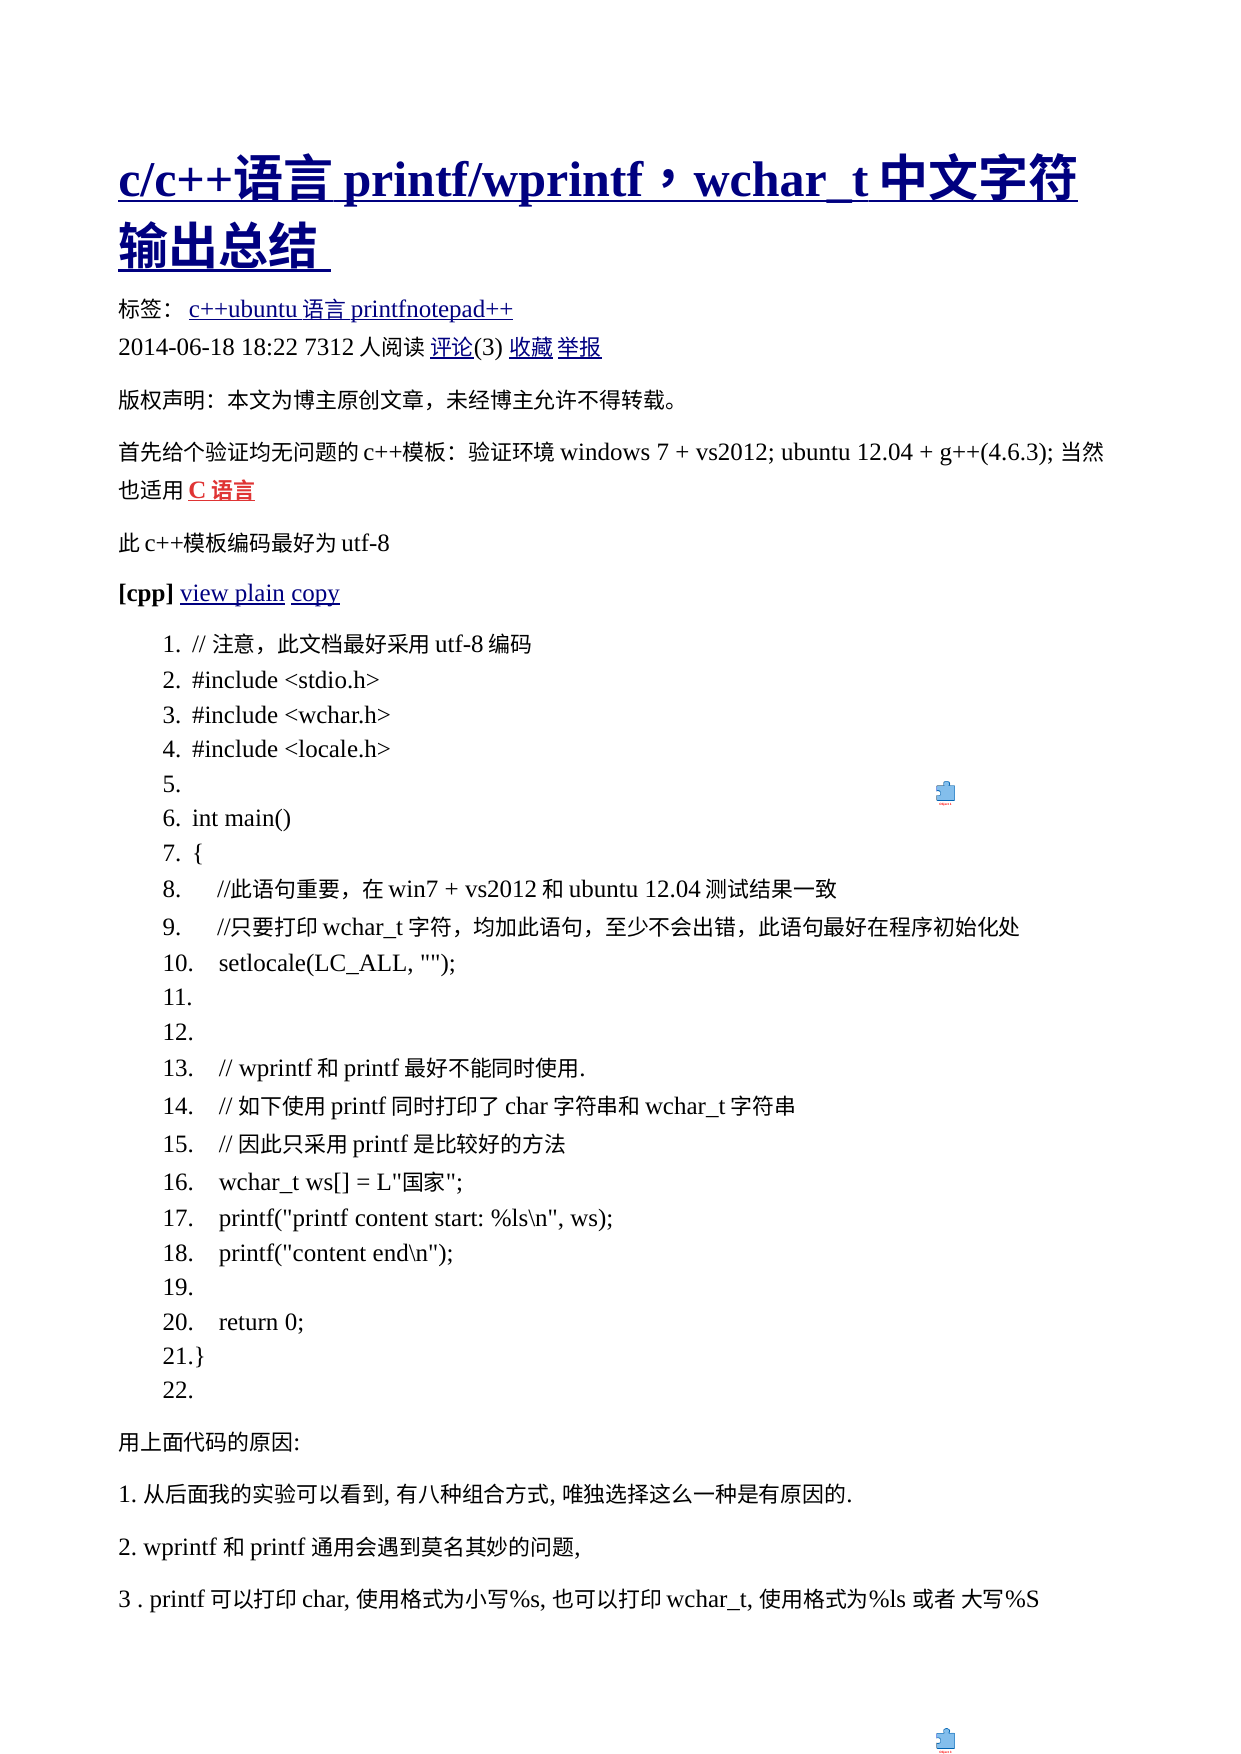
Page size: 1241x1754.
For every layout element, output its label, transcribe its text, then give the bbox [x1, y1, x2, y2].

list printf("content end\n"); [162, 1238, 1122, 1266]
list wchar_t ws[] = L"国家"; [162, 1165, 1122, 1197]
list // wprintf和printf最好不能同时使用. [162, 1051, 1122, 1083]
text 2. wprintf 和 printf 通用会遇到莫名其妙的问题, [118, 1529, 1122, 1561]
list #include <wchar.h> [162, 700, 1122, 728]
list int main() [162, 803, 1122, 832]
text 3 . printf可以打印char, 使用格式为小写%s, 也可以打印wchar_t, 使用格式为%ls 或者 大写%S [118, 1582, 1122, 1614]
text 版权声明：本文为博主原创文章，未经博主允许不得转载。 [118, 383, 1122, 414]
list //只要打印wchar_t字符，均加此语句，至少不会出错，此语句最好在程序初始化处 [162, 910, 1122, 942]
list // 注意，此文档最好采用utf-8编码 [162, 627, 1122, 659]
list } [162, 1341, 1122, 1370]
list return 0; [162, 1307, 1122, 1335]
text 用上面代码的原因: [118, 1424, 1122, 1456]
text 首先给个验证均无问题的c++模板：验证环境windows 7 + vs2012; ubuntu 12.04 + g++(4.6.3); 当然也适用C语言 [118, 435, 1122, 505]
text 此c++模板编码最好为utf-8 [118, 526, 1122, 557]
text 2014-06-18 18:22 7312人阅读 评论(3) 收藏 举报 [118, 330, 1122, 362]
list printf("printf content start: %ls\n", ws); [162, 1203, 1122, 1232]
list setlocale(LC_ALL, ""); [162, 948, 1122, 977]
subtitle c/c++语言printf/wprintf，wchar_t中文字符输出总结 [118, 143, 1122, 279]
list #include <locale.h> [162, 734, 1122, 763]
text 1. 从后面我的实验可以看到, 有八种组合方式, 唯独选择这么一种是有原因的. [118, 1477, 1122, 1509]
list #include <stdio.h> [162, 665, 1122, 694]
list // 因此只采用printf是比较好的方法 [162, 1127, 1122, 1159]
text [cpp] view plain copy [118, 578, 1122, 607]
list //此语句重要，在win7 + vs2012和 ubuntu 12.04测试结果一致 [162, 872, 1122, 904]
text 标签： c++ubuntu语言printfnotepad++ [118, 292, 1122, 324]
list // 如下使用printf同时打印了char字符串和wchar_t字符串 [162, 1089, 1122, 1121]
list { [162, 838, 1122, 866]
